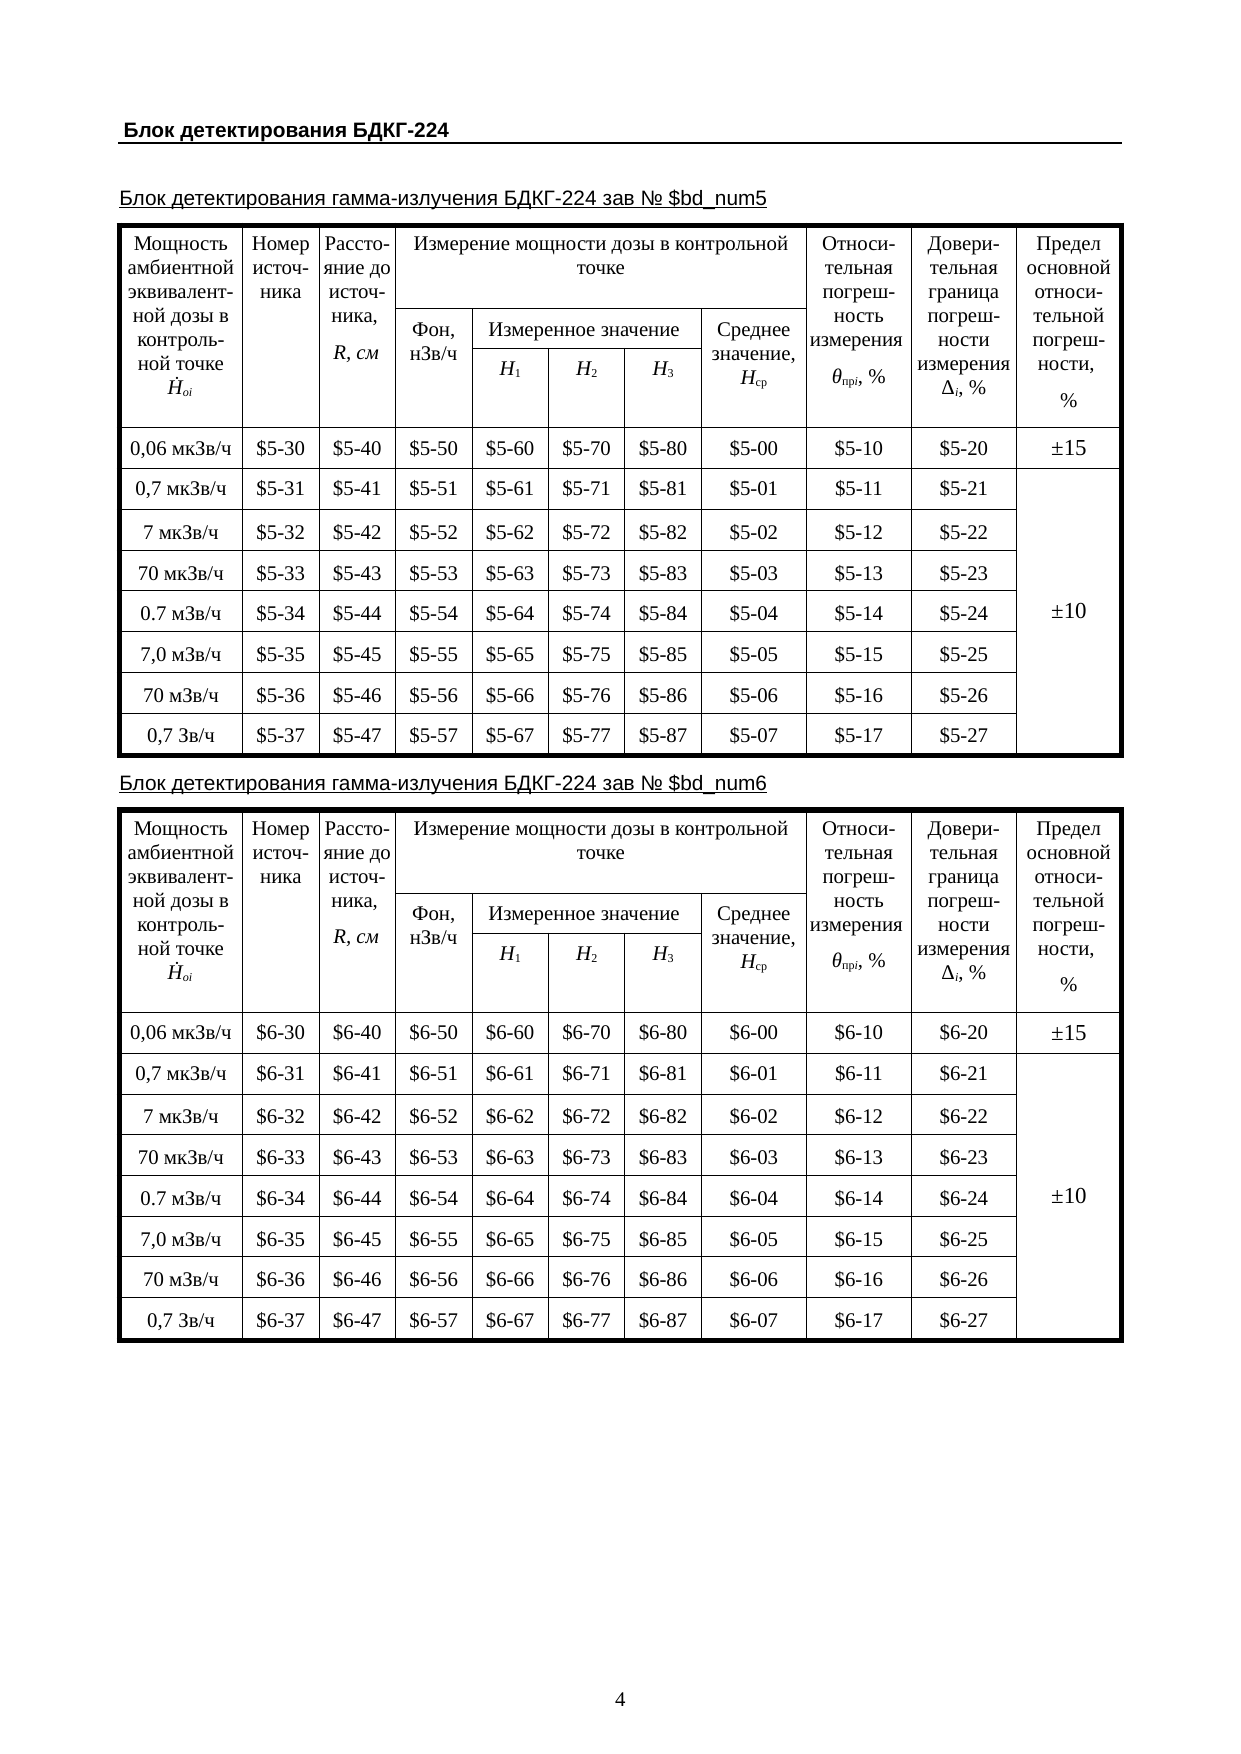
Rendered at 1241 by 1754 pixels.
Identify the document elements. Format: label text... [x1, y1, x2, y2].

table_cell $6-13 [807, 1135, 911, 1175]
table_cell $6-31 [243, 1054, 319, 1093]
table_cell $5-65 [473, 632, 548, 672]
table_cell 7,0 мЗв/ч [122, 632, 242, 672]
table_cell $5-63 [473, 551, 548, 590]
table_cell $6-06 [702, 1257, 806, 1297]
table_cell $6-52 [396, 1095, 472, 1134]
table_cell Фон, нЗв/ч [396, 894, 472, 1012]
table_cell $6-67 [473, 1298, 548, 1338]
table_cell $5-36 [243, 673, 319, 712]
table_header Блок детектирования гамма-излучения БДКГ-224 зав № $bd_num5 [119, 174, 1121, 223]
table_cell $5-56 [396, 673, 472, 712]
table_cell 0,7 мкЗв/ч [122, 1054, 242, 1093]
table_cell $5-62 [473, 510, 548, 549]
table_cell $6-76 [549, 1257, 624, 1297]
table_cell $6-87 [625, 1298, 701, 1338]
table_cell $6-47 [320, 1298, 395, 1338]
table_cell $5-81 [625, 469, 701, 509]
table_cell $5-33 [243, 551, 319, 590]
table_cell $6-36 [243, 1257, 319, 1297]
table_cell $6-43 [320, 1135, 395, 1175]
table_cell 70 мкЗв/ч [122, 1135, 242, 1175]
table_cell $5-77 [549, 714, 624, 753]
table_cell 0,7 Зв/ч [122, 1298, 242, 1338]
table_cell H2 [549, 349, 624, 427]
table_cell $5-61 [473, 469, 548, 509]
table_cell $6-46 [320, 1257, 395, 1297]
table_cell Предел основной относи-тельной погреш-ности, % [1017, 228, 1119, 427]
table_cell $5-32 [243, 510, 319, 549]
table_cell $5-17 [807, 714, 911, 753]
table_cell 0,06 мкЗв/ч [122, 428, 242, 468]
table_cell $6-37 [243, 1298, 319, 1338]
table_cell $5-74 [549, 591, 624, 631]
table_cell $5-82 [625, 510, 701, 549]
table_cell $6-81 [625, 1054, 701, 1093]
table_cell $6-60 [473, 1013, 548, 1053]
table_cell $6-55 [396, 1217, 472, 1256]
table_cell ±15 [1017, 428, 1119, 468]
table_cell $5-83 [625, 551, 701, 590]
table_cell $5-60 [473, 428, 548, 468]
table_cell $5-54 [396, 591, 472, 631]
table_cell $5-57 [396, 714, 472, 753]
table_cell $5-07 [702, 714, 806, 753]
table_cell $6-10 [807, 1013, 911, 1053]
table_cell $6-27 [912, 1298, 1016, 1338]
table_cell H1 [473, 934, 548, 1012]
table_cell $6-04 [702, 1176, 806, 1216]
table_cell Предел основной относи-тельной погреш-ности, % [1017, 813, 1119, 1012]
table_cell $6-41 [320, 1054, 395, 1093]
table_cell Измерение мощности дозы в контрольной точке [396, 813, 806, 893]
table_cell $5-55 [396, 632, 472, 672]
table_cell $6-83 [625, 1135, 701, 1175]
table_cell Относи-тельная погреш-ность измерения θпрi, % [807, 813, 911, 1012]
table_cell 70 мкЗв/ч [122, 551, 242, 590]
table_cell Номер источ-ника [243, 228, 319, 427]
table_cell $6-00 [702, 1013, 806, 1053]
table_cell $5-73 [549, 551, 624, 590]
table_cell $5-46 [320, 673, 395, 712]
table_cell Мощность амбиентной эквивалент-ной дозы в контроль-ной точке Ḣoi [122, 813, 242, 1012]
table_cell $6-57 [396, 1298, 472, 1338]
table_cell $6-82 [625, 1095, 701, 1134]
table_cell 0.7 мЗв/ч [122, 591, 242, 631]
table_cell Номер источ-ника [243, 813, 319, 1012]
table_cell $6-11 [807, 1054, 911, 1093]
table_cell $6-23 [912, 1135, 1016, 1175]
table_cell $5-16 [807, 673, 911, 712]
table_cell 0,06 мкЗв/ч [122, 1013, 242, 1053]
table_cell $6-25 [912, 1217, 1016, 1256]
table_cell $6-50 [396, 1013, 472, 1053]
table_cell $6-40 [320, 1013, 395, 1053]
table_cell $5-53 [396, 551, 472, 590]
table_cell Рассто-яние до источ-ника, R, см [320, 813, 395, 1012]
table_cell $5-52 [396, 510, 472, 549]
table_cell Среднее значение, Hср [702, 309, 806, 427]
table_cell $5-42 [320, 510, 395, 549]
table_cell Относи-тельная погреш-ность измерения θпрi, % [807, 228, 911, 427]
table_cell $6-74 [549, 1176, 624, 1216]
table_cell $6-51 [396, 1054, 472, 1093]
table_cell $5-86 [625, 673, 701, 712]
table_cell $5-35 [243, 632, 319, 672]
table_cell Измеренное значение [473, 309, 701, 348]
table_cell $5-24 [912, 591, 1016, 631]
table_cell $5-20 [912, 428, 1016, 468]
table_cell 0,7 Зв/ч [122, 714, 242, 753]
table_cell $5-51 [396, 469, 472, 509]
table_cell $6-63 [473, 1135, 548, 1175]
table_cell $6-01 [702, 1054, 806, 1093]
table_cell $6-62 [473, 1095, 548, 1134]
table_cell $5-66 [473, 673, 548, 712]
table_header Блок детектирования гамма-излучения БДКГ-224 зав № $bd_num6 [119, 758, 1121, 807]
table_cell $6-20 [912, 1013, 1016, 1053]
table_cell ±10 [1017, 469, 1119, 753]
table_cell $5-41 [320, 469, 395, 509]
table_cell $5-11 [807, 469, 911, 509]
table_cell $5-84 [625, 591, 701, 631]
table_cell $6-15 [807, 1217, 911, 1256]
table_cell ±15 [1017, 1013, 1119, 1053]
table_cell $5-64 [473, 591, 548, 631]
table_cell $6-26 [912, 1257, 1016, 1297]
table_cell $6-70 [549, 1013, 624, 1053]
table_cell $6-34 [243, 1176, 319, 1216]
table_cell $5-67 [473, 714, 548, 753]
table_cell $5-75 [549, 632, 624, 672]
table_cell $5-76 [549, 673, 624, 712]
table_cell $5-03 [702, 551, 806, 590]
table_cell $5-71 [549, 469, 624, 509]
table_cell $6-22 [912, 1095, 1016, 1134]
table_cell $5-02 [702, 510, 806, 549]
table_cell $6-84 [625, 1176, 701, 1216]
table_cell $6-44 [320, 1176, 395, 1216]
table_cell $6-86 [625, 1257, 701, 1297]
table_cell $5-40 [320, 428, 395, 468]
table_cell $6-66 [473, 1257, 548, 1297]
table_cell $6-85 [625, 1217, 701, 1256]
table_cell $6-24 [912, 1176, 1016, 1216]
table_cell $6-33 [243, 1135, 319, 1175]
table_cell $5-70 [549, 428, 624, 468]
table_cell 0.7 мЗв/ч [122, 1176, 242, 1216]
table_cell $6-30 [243, 1013, 319, 1053]
table_cell $6-61 [473, 1054, 548, 1093]
table_cell $6-71 [549, 1054, 624, 1093]
table_cell $6-03 [702, 1135, 806, 1175]
table_cell $5-34 [243, 591, 319, 631]
table_cell $5-01 [702, 469, 806, 509]
table_cell $6-14 [807, 1176, 911, 1216]
table_cell $5-44 [320, 591, 395, 631]
table_cell $5-21 [912, 469, 1016, 509]
table_cell $6-45 [320, 1217, 395, 1256]
table_cell H3 [625, 349, 701, 427]
table_cell $5-30 [243, 428, 319, 468]
table_cell Рассто-яние до источ-ника, R, см [320, 228, 395, 427]
table_cell 7 мкЗв/ч [122, 1095, 242, 1134]
table_cell $5-15 [807, 632, 911, 672]
table_cell $6-05 [702, 1217, 806, 1256]
table_cell Среднее значение, Hср [702, 894, 806, 1012]
table_cell $6-73 [549, 1135, 624, 1175]
table_cell $5-80 [625, 428, 701, 468]
table_cell $5-13 [807, 551, 911, 590]
table_cell $5-12 [807, 510, 911, 549]
table_cell $6-42 [320, 1095, 395, 1134]
table_cell $6-80 [625, 1013, 701, 1053]
table_cell $5-14 [807, 591, 911, 631]
table_cell $6-64 [473, 1176, 548, 1216]
table_cell 7,0 мЗв/ч [122, 1217, 242, 1256]
table_cell $5-10 [807, 428, 911, 468]
table_cell $5-72 [549, 510, 624, 549]
table_cell $6-75 [549, 1217, 624, 1256]
table_cell $6-12 [807, 1095, 911, 1134]
table_cell $6-54 [396, 1176, 472, 1216]
table_cell $6-35 [243, 1217, 319, 1256]
table_cell Довери-тельная граница погреш-ности измерения Δi, % [912, 813, 1016, 1012]
table_cell $5-85 [625, 632, 701, 672]
table_cell $5-26 [912, 673, 1016, 712]
table_cell Измерение мощности дозы в контрольной точке [396, 228, 806, 308]
table_cell 0,7 мкЗв/ч [122, 469, 242, 509]
table_cell $6-17 [807, 1298, 911, 1338]
table_cell $6-21 [912, 1054, 1016, 1093]
table_cell 70 мЗв/ч [122, 673, 242, 712]
table_cell $5-87 [625, 714, 701, 753]
table_cell Фон, нЗв/ч [396, 309, 472, 427]
table_cell $5-05 [702, 632, 806, 672]
table_cell 7 мкЗв/ч [122, 510, 242, 549]
table_cell $5-50 [396, 428, 472, 468]
table_cell ±10 [1017, 1054, 1119, 1338]
table_cell $5-23 [912, 551, 1016, 590]
table_cell $6-65 [473, 1217, 548, 1256]
table_cell 70 мЗв/ч [122, 1257, 242, 1297]
table_cell $6-72 [549, 1095, 624, 1134]
table_cell $6-77 [549, 1298, 624, 1338]
table_cell H3 [625, 934, 701, 1012]
table_cell Довери-тельная граница погреш-ности измерения Δi, % [912, 228, 1016, 427]
table_cell $6-07 [702, 1298, 806, 1338]
table_cell $5-22 [912, 510, 1016, 549]
table_cell $5-37 [243, 714, 319, 753]
table_cell $5-43 [320, 551, 395, 590]
table_cell $5-04 [702, 591, 806, 631]
table_cell $6-53 [396, 1135, 472, 1175]
table_cell $5-27 [912, 714, 1016, 753]
table_cell Мощность амбиентной эквивалент-ной дозы в контроль-ной точке Ḣoi [122, 228, 242, 427]
table_cell $5-00 [702, 428, 806, 468]
table_cell $5-06 [702, 673, 806, 712]
table_cell $5-25 [912, 632, 1016, 672]
table_cell H2 [549, 934, 624, 1012]
table_cell H1 [473, 349, 548, 427]
table_cell $6-32 [243, 1095, 319, 1134]
table_cell $5-45 [320, 632, 395, 672]
table_cell Измеренное значение [473, 894, 701, 932]
table_cell $5-47 [320, 714, 395, 753]
table_cell $5-31 [243, 469, 319, 509]
table_cell $6-02 [702, 1095, 806, 1134]
table_cell $6-16 [807, 1257, 911, 1297]
table_cell $6-56 [396, 1257, 472, 1297]
